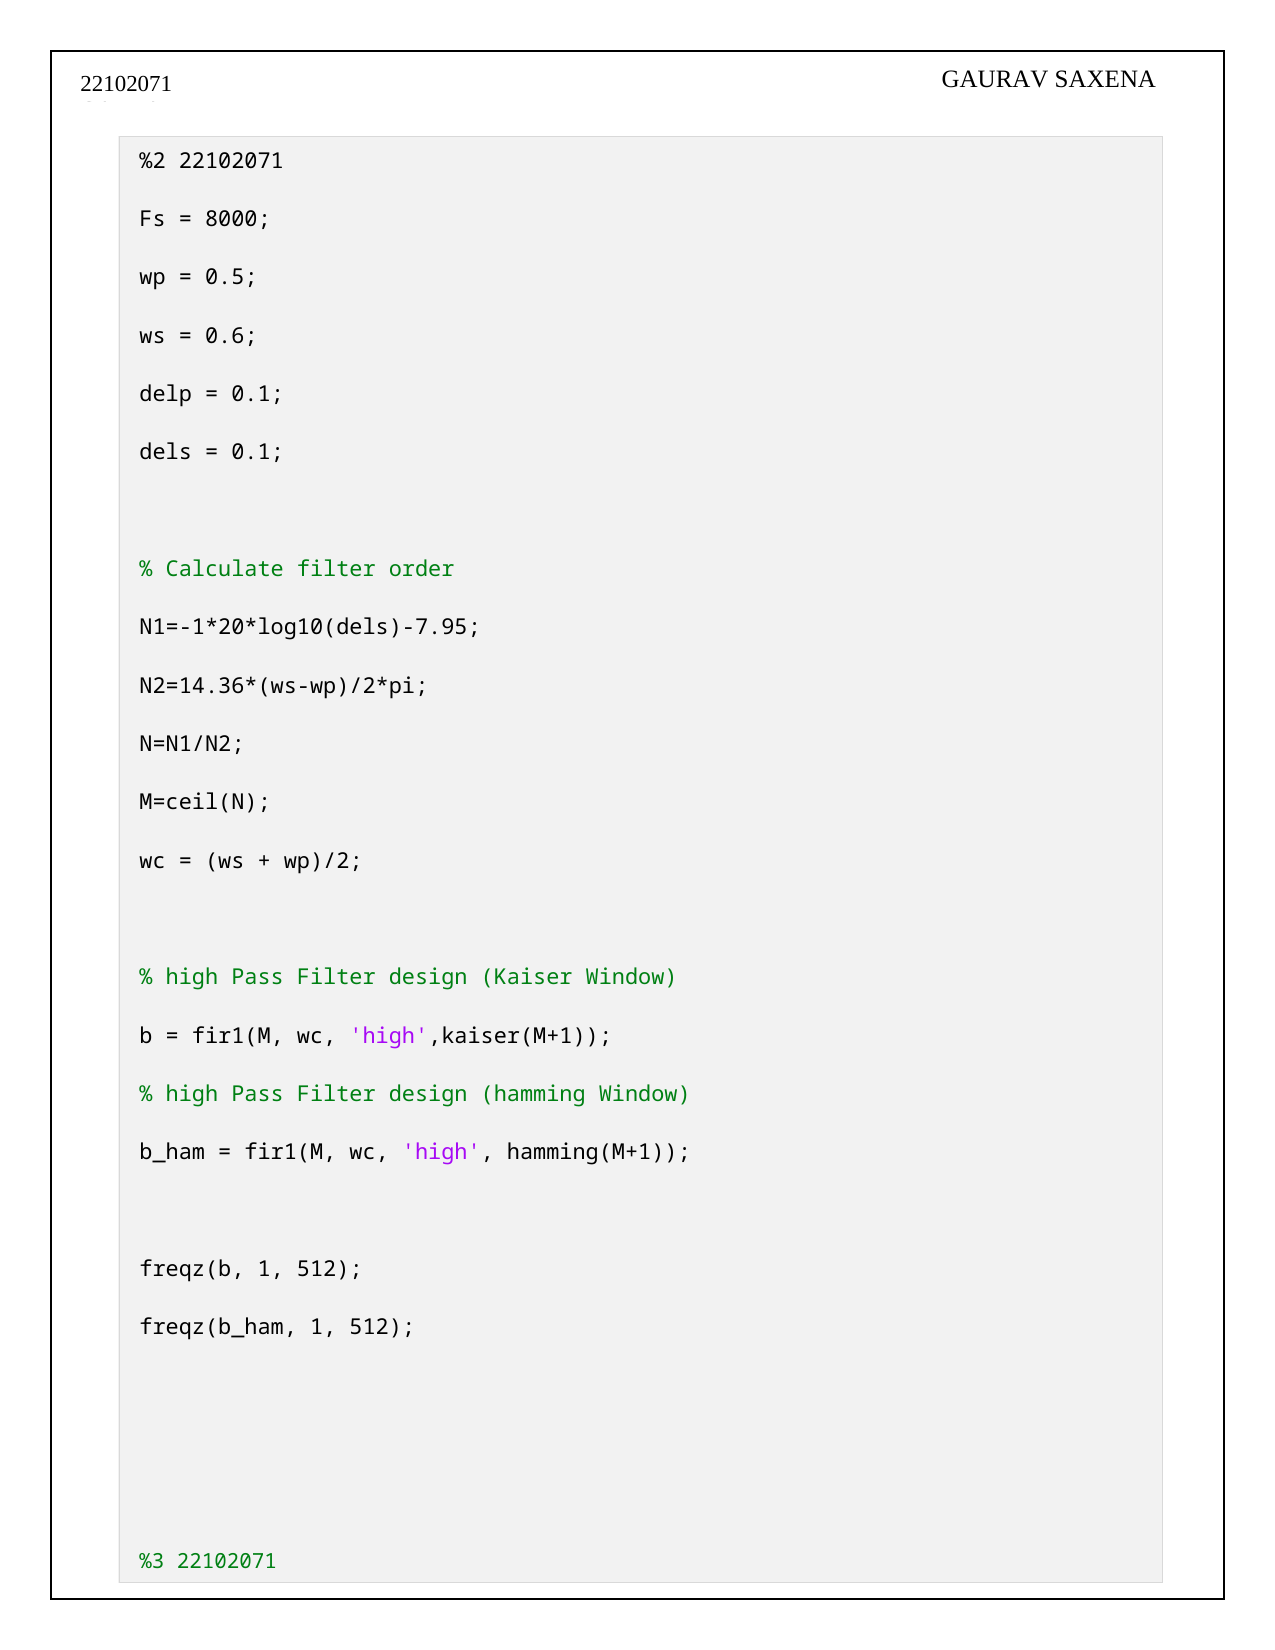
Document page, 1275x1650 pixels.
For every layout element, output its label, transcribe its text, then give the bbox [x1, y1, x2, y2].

text wp = 0.5; [120, 253, 1162, 291]
text freqz(b, 1, 512); [120, 1244, 1162, 1282]
text N1=-1*20*log10(dels)-7.95; [120, 603, 1162, 641]
text N=N1/N2; [120, 719, 1162, 757]
text %2 22102071 [120, 137, 1162, 174]
text delp = 0.1; [120, 369, 1162, 407]
text % Calculate filter order [120, 544, 1162, 582]
text b_ham = fir1(M, wc, 'high', hamming(M+1)); [120, 1128, 1162, 1166]
text Fs = 8000; [120, 194, 1162, 232]
text N2=14.36*(ws-wp)/2*pi; [120, 661, 1162, 699]
text % high Pass Filter design (hamming Window) [120, 1069, 1162, 1107]
text dels = 0.1; [120, 428, 1162, 466]
text % high Pass Filter design (Kaiser Window) [120, 953, 1162, 991]
text wc = (ws + wp)/2; [120, 836, 1162, 874]
text ws = 0.6; [120, 311, 1162, 349]
text M=ceil(N); [120, 778, 1162, 816]
text b = fir1(M, wc, 'high',kaiser(M+1)); [120, 1011, 1162, 1049]
text freqz(b_ham, 1, 512); [120, 1303, 1162, 1341]
text %3 22102071 [120, 1536, 1162, 1582]
